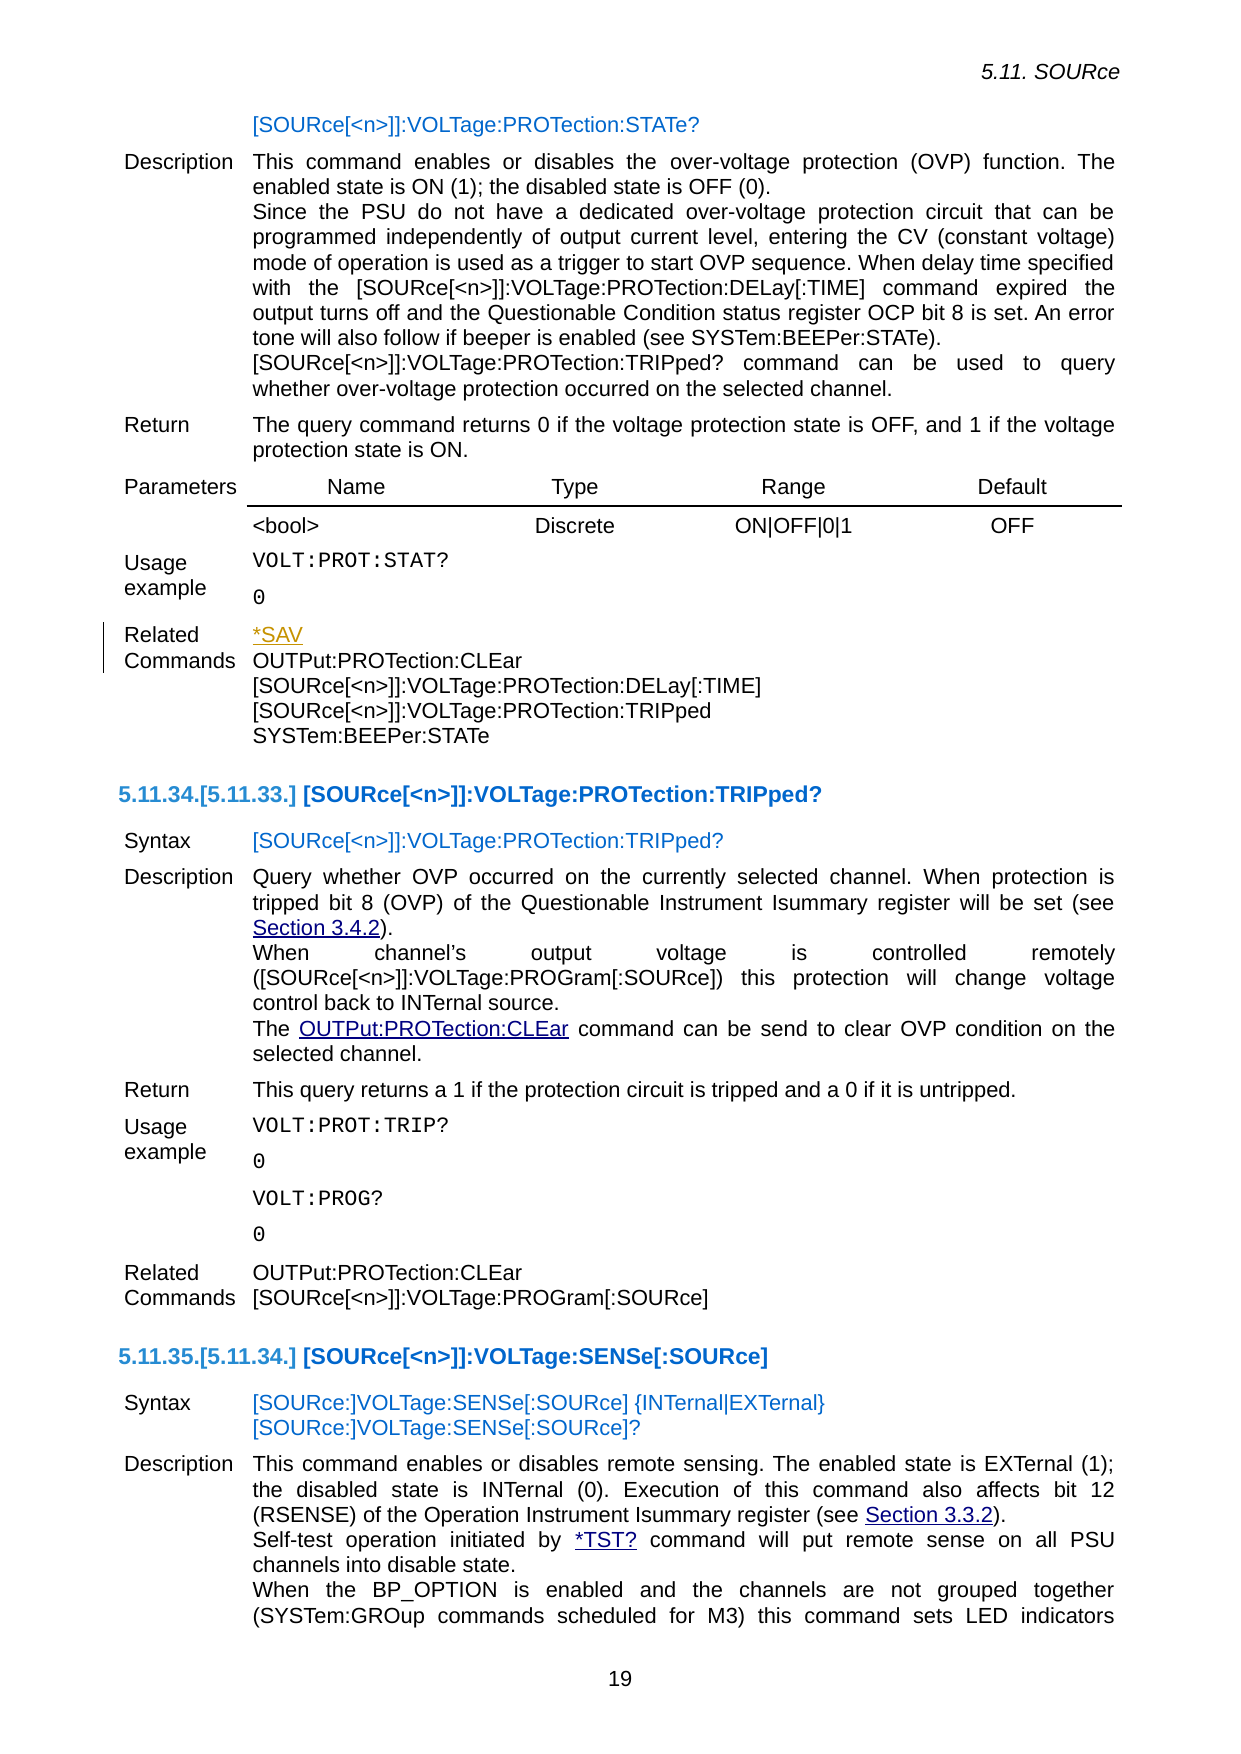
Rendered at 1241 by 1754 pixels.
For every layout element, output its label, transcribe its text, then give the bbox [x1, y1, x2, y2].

table_cell This command enables or disables the over-voltage protection (OVP) function. The enabled state is ON (1); the disabled state is OFF (0). Since the PSU do not have a dedicated over-voltage protection circuit that can be programmed independently of output current level, entering the CV (constant voltage) mode of operation is used as a trigger to start OVP sequence. When delay time specified with the [SOURce[<n>]]:VOLTage:PROTection:DELay[:TIME] command expired the output turns off and the Questionable Condition status register OCP bit 8 is set. An error tone will also follow if beeper is enabled (see SYSTem:BEEPer:STATe). [SOURce[<n>]]:VOLTage:PROTection:TRIPped? command can be used to query whether over-voltage protection occurred on the selected channel. [247, 143, 1122, 406]
table_header Syntax [118, 822, 247, 858]
table_header [SOURce[<n>]]:VOLTage:PROTection:TRIPped? [247, 822, 1122, 858]
table_cell Default [903, 468, 1122, 505]
table_cell This command enables or disables remote sensing. The enabled state is EXTernal (1); the disabled state is INTernal (0). Execution of this command also affects bit 12 (RSENSE) of the Operation Instrument Isummary register (see Section 3.3.2). Self-test operation initiated by *TST? command will put remote sense on all PSU channels into disable state. When the BP_OPTION is enabled and the channels are not grouped together (SYSTem:GROup commands scheduled for M3) this command sets LED indicators [247, 1446, 1122, 1633]
table_cell Parameters [118, 468, 247, 544]
table_cell Description [118, 143, 247, 406]
table_cell Description [118, 859, 247, 1072]
table_cell Range [684, 468, 903, 505]
table_cell OUTPut:PROTection:CLEar [SOURce[<n>]]:VOLTage:PROGram[:SOURce] [247, 1254, 1122, 1316]
table_cell Description [118, 1446, 247, 1633]
table_cell OFF [903, 507, 1122, 544]
table_cell *SAV OUTPut:PROTection:CLEar [SOURce[<n>]]:VOLTage:PROTection:DELay[:TIME] [SOURce[<n>]]:VOLTage:PROTection:TRIPped SYSTem:BEEPer:STATe [247, 617, 1122, 754]
table_cell Usage example [118, 1108, 247, 1254]
table_cell Name [247, 468, 465, 505]
table_cell VOLT:PROT:STAT? 0 [247, 544, 1122, 617]
table_cell Usage example [118, 544, 247, 617]
table_cell This query returns a 1 if the protection circuit is tripped and a 0 if it is untripped. [247, 1072, 1122, 1108]
table_cell VOLT:PROT:TRIP? 0 VOLT:PROG? 0 [247, 1108, 1122, 1254]
table_header [118, 106, 247, 143]
table_cell The query command returns 0 if the voltage protection state is OFF, and 1 if the voltage protection state is ON. [247, 406, 1122, 468]
table_header [SOURce:]VOLTage:SENSe[:SOURce] {INTernal|EXTernal} [SOURce:]VOLTage:SENSe[:SOURce]? [247, 1384, 1122, 1446]
table_cell ON|OFF|0|1 [684, 507, 903, 544]
table_cell Return [118, 406, 247, 468]
table_cell Query whether OVP occurred on the currently selected channel. When protection is tripped bit 8 (OVP) of the Questionable Instrument Isummary register will be set (see Section 3.4.2). When channel’s output voltage is controlled remotely ([SOURce[<n>]]:VOLTage:PROGram[:SOURce]) this protection will change voltage control back to INTernal source. The OUTPut:PROTection:CLEar command can be send to clear OVP condition on the selected channel. [247, 859, 1122, 1072]
subtitle [SOURce[<n>]]:VOLTage:PROTection:TRIPped? [118, 781, 1122, 807]
table_header Syntax [118, 1384, 247, 1446]
table_header [SOURce[<n>]]:VOLTage:PROTection:STATe? [247, 106, 1122, 143]
subtitle [SOURce[<n>]]:VOLTage:SENSe[:SOURce] [118, 1343, 1122, 1369]
table_cell <bool> [247, 507, 465, 544]
table_cell Related Commands [118, 1254, 247, 1316]
table_cell Return [118, 1072, 247, 1108]
table_cell Type [465, 468, 684, 505]
table_cell Related Commands [118, 617, 247, 754]
table_cell Discrete [465, 507, 684, 544]
